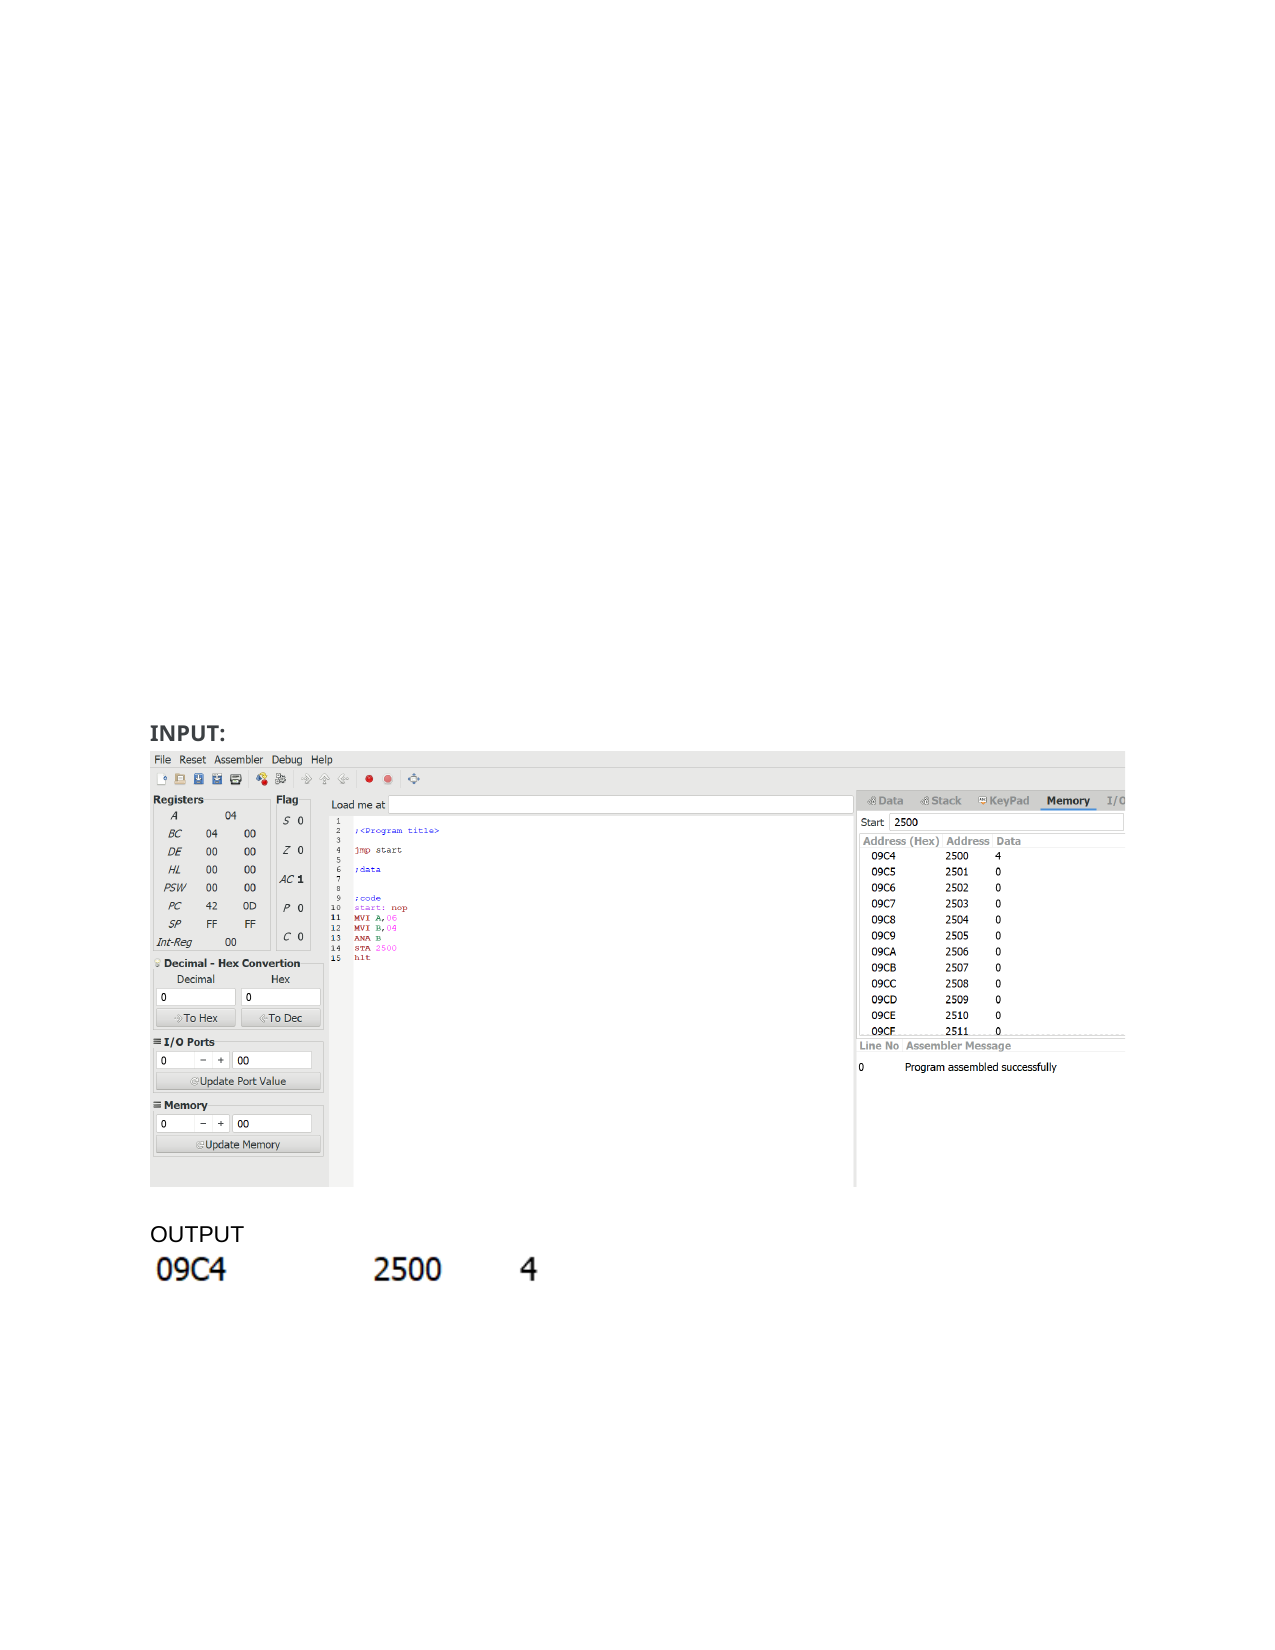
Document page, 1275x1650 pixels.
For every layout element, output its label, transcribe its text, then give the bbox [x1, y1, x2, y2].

text INPUT: [150, 717, 1125, 747]
text OUTPUT [150, 1221, 1125, 1247]
picture [150, 751, 1125, 1187]
picture [150, 1251, 744, 1289]
